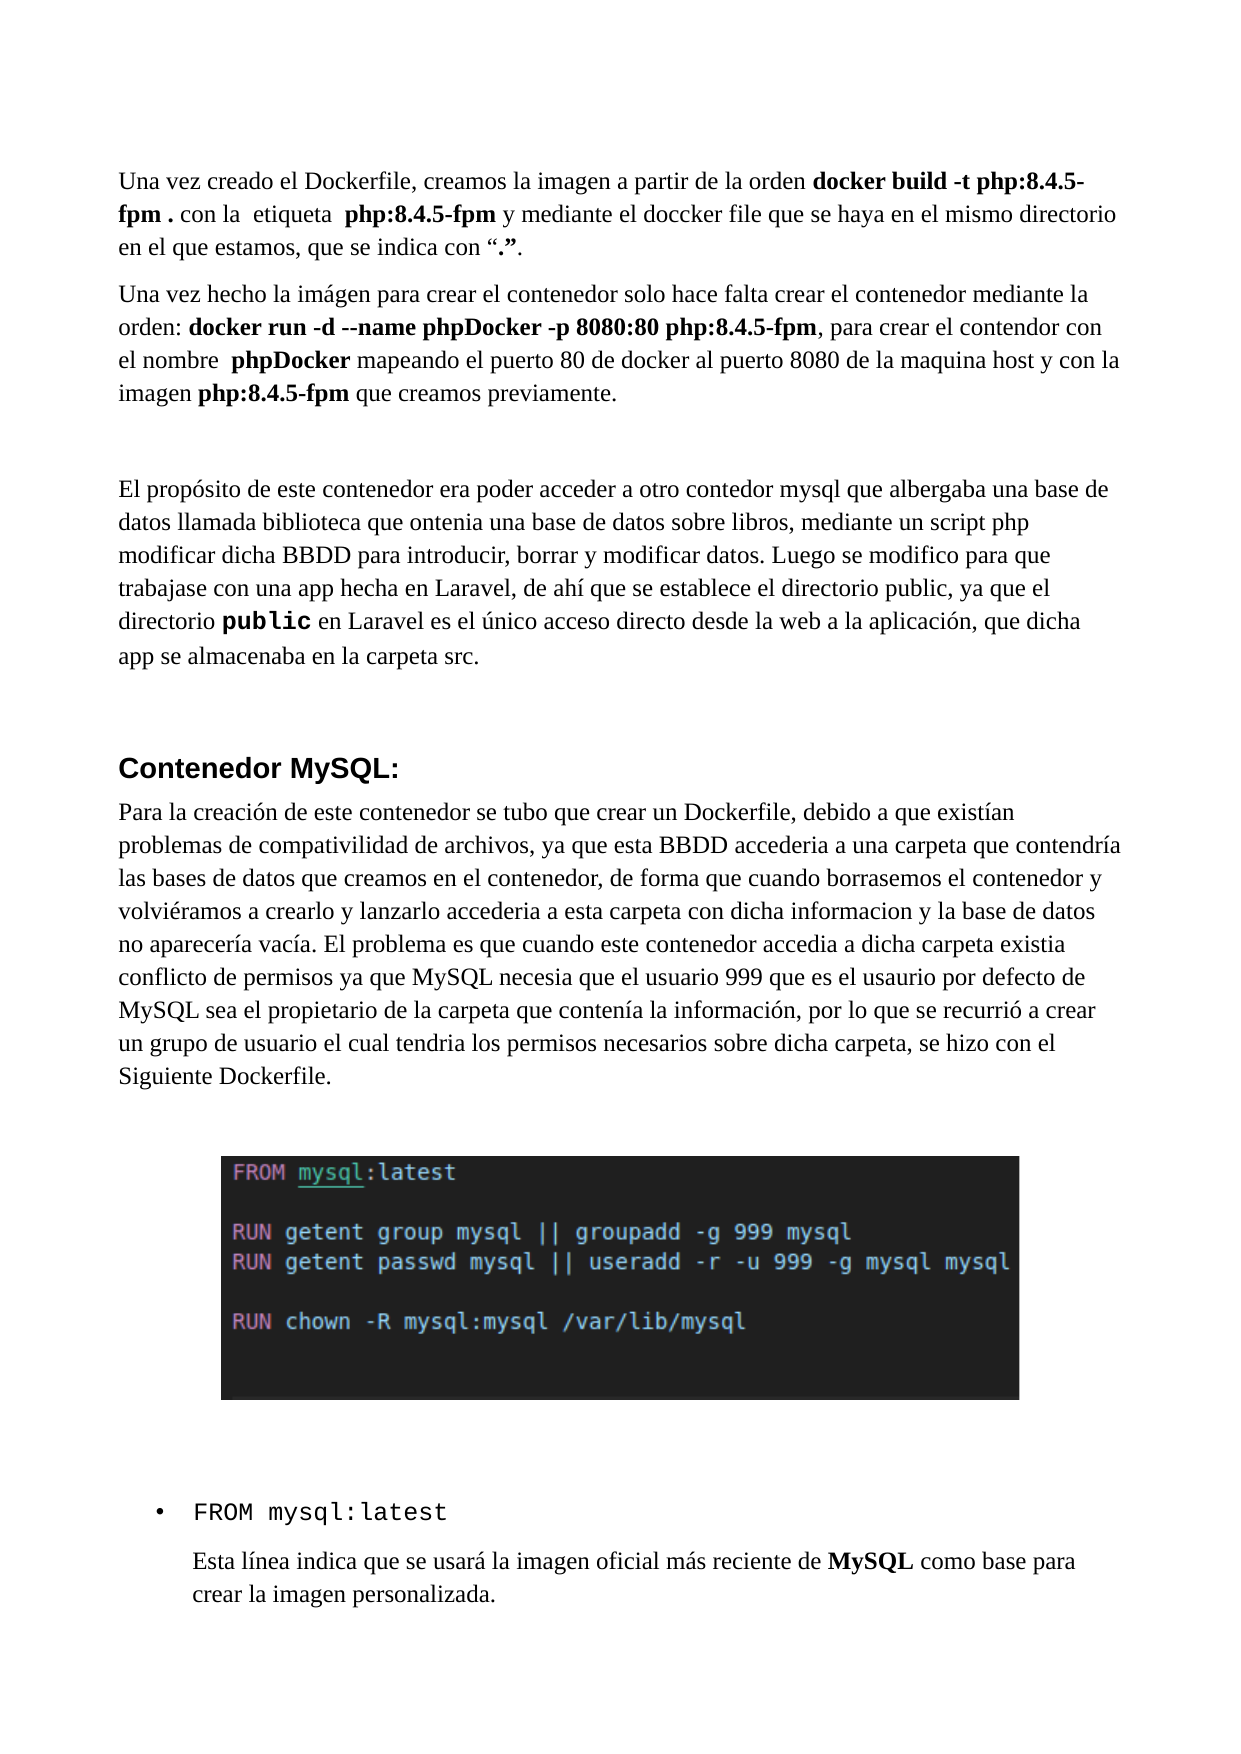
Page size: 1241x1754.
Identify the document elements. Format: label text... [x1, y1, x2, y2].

text Para la creación de este contenedor se tubo que crear un Dockerfile, debido a que existían problemas de compativilidad de archivos, ya que esta BBDD accederia a una carpeta que contendría las bases de datos que creamos en el contenedor, de forma que cuando borrasemos el contenedor y volviéramos a crearlo y lanzarlo accederia a esta carpeta con dicha informacion y la base de datos no aparecería vacía. El problema es que cuando este contenedor accedia a dicha carpeta existia conflicto de permisos ya que MySQL necesia que el usuario 999 que es el usaurio por defecto de MySQL sea el propietario de la carpeta que contenía la información, por lo que se recurrió a crear un grupo de usuario el cual tendria los permisos necesarios sobre dicha carpeta, se hizo con el Siguiente Dockerfile. [118, 797, 1122, 1089]
picture [221, 1156, 1020, 1400]
list Esta línea indica que se usará la imagen oficial más reciente de MySQL como base para crear la imagen personalizada. [162, 1546, 1122, 1608]
text Una vez hecho la imágen para crear el contenedor solo hace falta crear el contenedor mediante la orden: docker run -d --name phpDocker -p 8080:80 php:8.4.5-fpm, para crear el contendor con el nombre phpDocker mapeando el puerto 80 de docker al puerto 8080 de la maquina host y con la imagen php:8.4.5-fpm que creamos previamente. [118, 279, 1122, 407]
subtitle Contenedor MySQL: [118, 751, 1122, 784]
text El propósito de este contenedor era poder acceder a otro contedor mysql que albergaba una base de datos llamada biblioteca que ontenia una base de datos sobre libros, mediante un script php modificar dicha BBDD para introducir, borrar y modificar datos. Luego se modifico para que trabajase con una app hecha en Laravel, de ahí que se establece el directorio public, ya que el directorio public en Laravel es el único acceso directo desde la web a la aplicación, que dicha app se almacenaba en la carpeta src. [118, 474, 1122, 669]
list FROM mysql:latest [156, 1499, 1122, 1528]
text Una vez creado el Dockerfile, creamos la imagen a partir de la orden docker build -t php:8.4.5-fpm . con la etiqueta php:8.4.5-fpm y mediante el doccker file que se haya en el mismo directorio en el que estamos, que se indica con “.”. [118, 166, 1122, 261]
